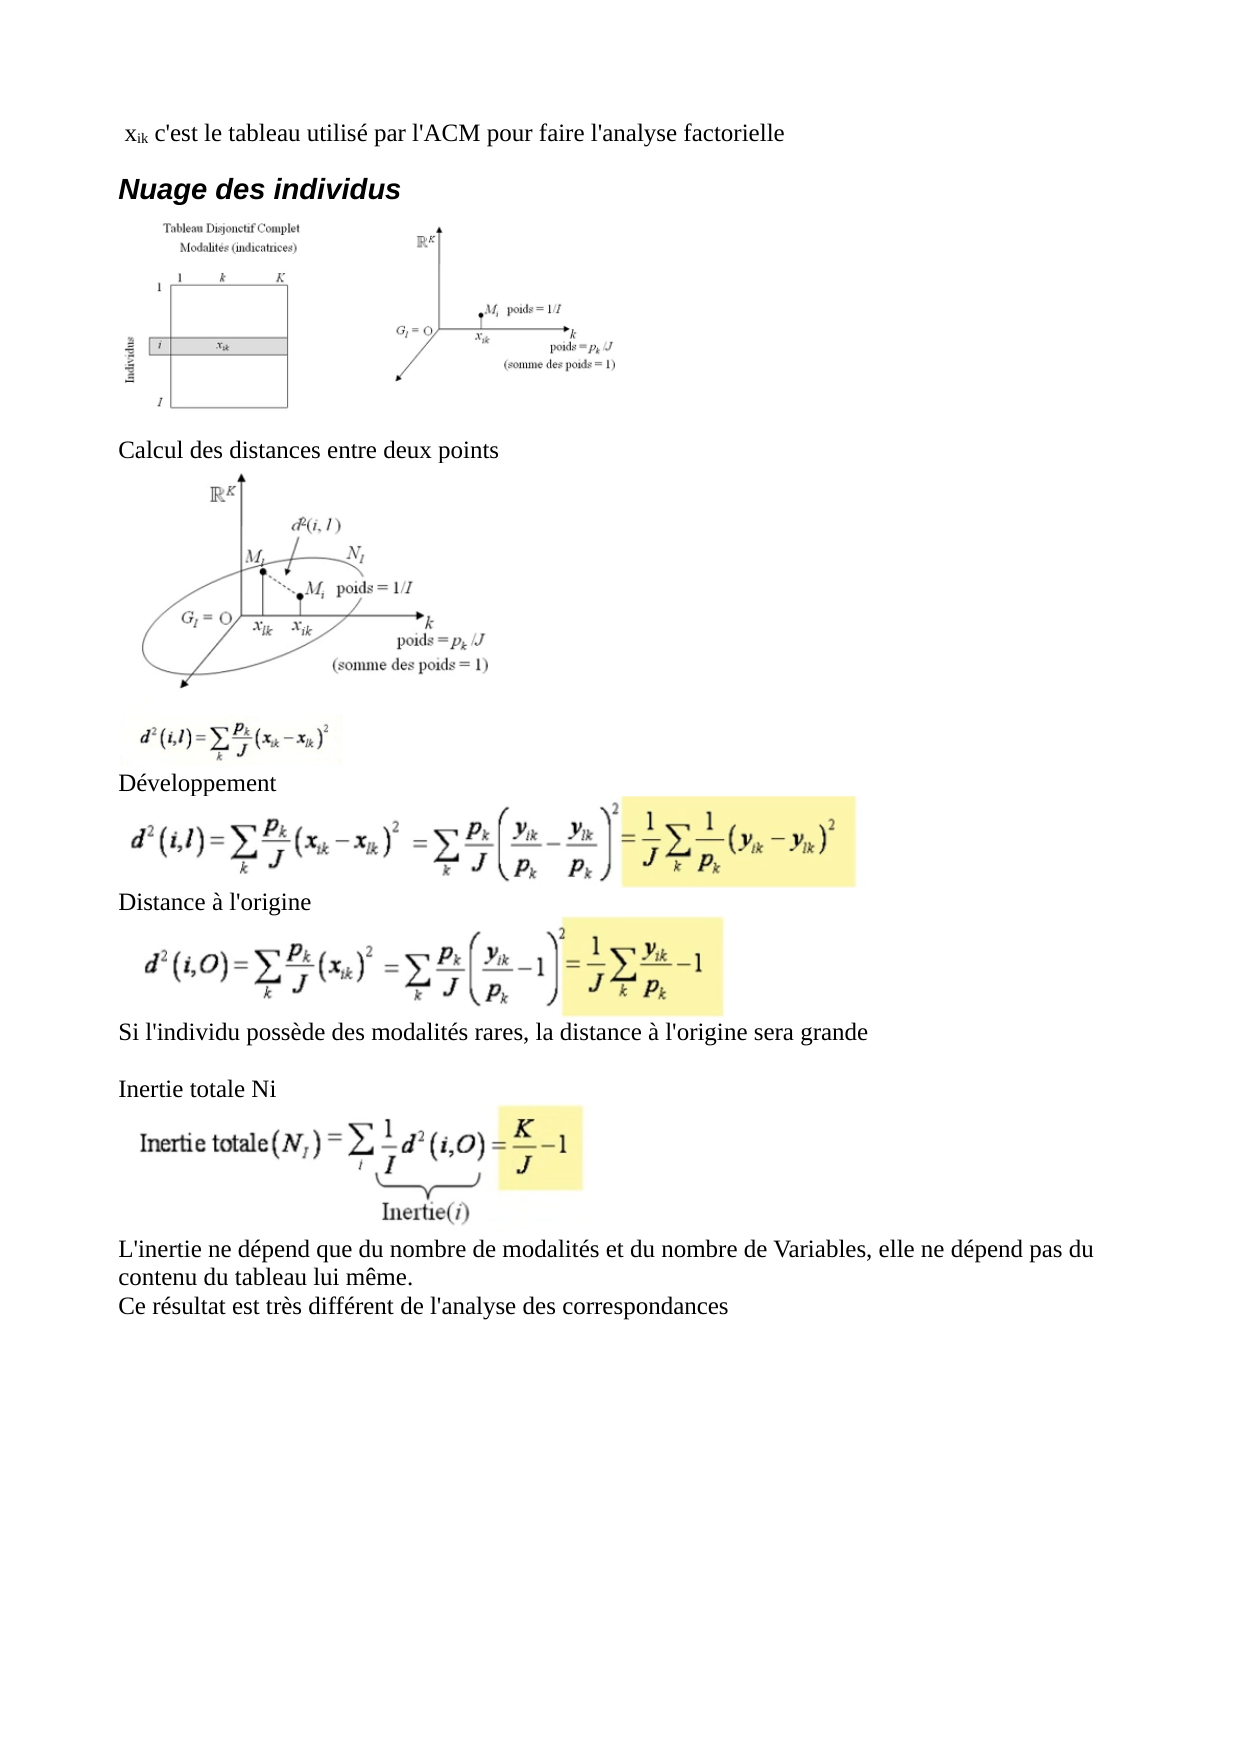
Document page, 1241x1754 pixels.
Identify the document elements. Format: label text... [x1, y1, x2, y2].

text Inertie totale Ni [118, 1074, 1122, 1103]
text Développement [118, 768, 1122, 796]
text Si l'individu possède des modalités rares, la distance à l'origine sera grande [118, 1017, 1122, 1046]
text Calcul des distances entre deux points [118, 435, 1122, 463]
text Distance à l'origine [118, 887, 1122, 916]
subtitle Nuage des individus [118, 172, 1122, 205]
text Ce résultat est très différent de l'analyse des correspondances [118, 1291, 1122, 1320]
text L'inertie ne dépend que du nombre de modalités et du nombre de Variables, elle ne dépend pas du contenu du tableau lui même. [118, 1234, 1122, 1291]
text xik c'est le tableau utilisé par l'ACM pour faire l'analyse factorielle [118, 118, 1122, 147]
